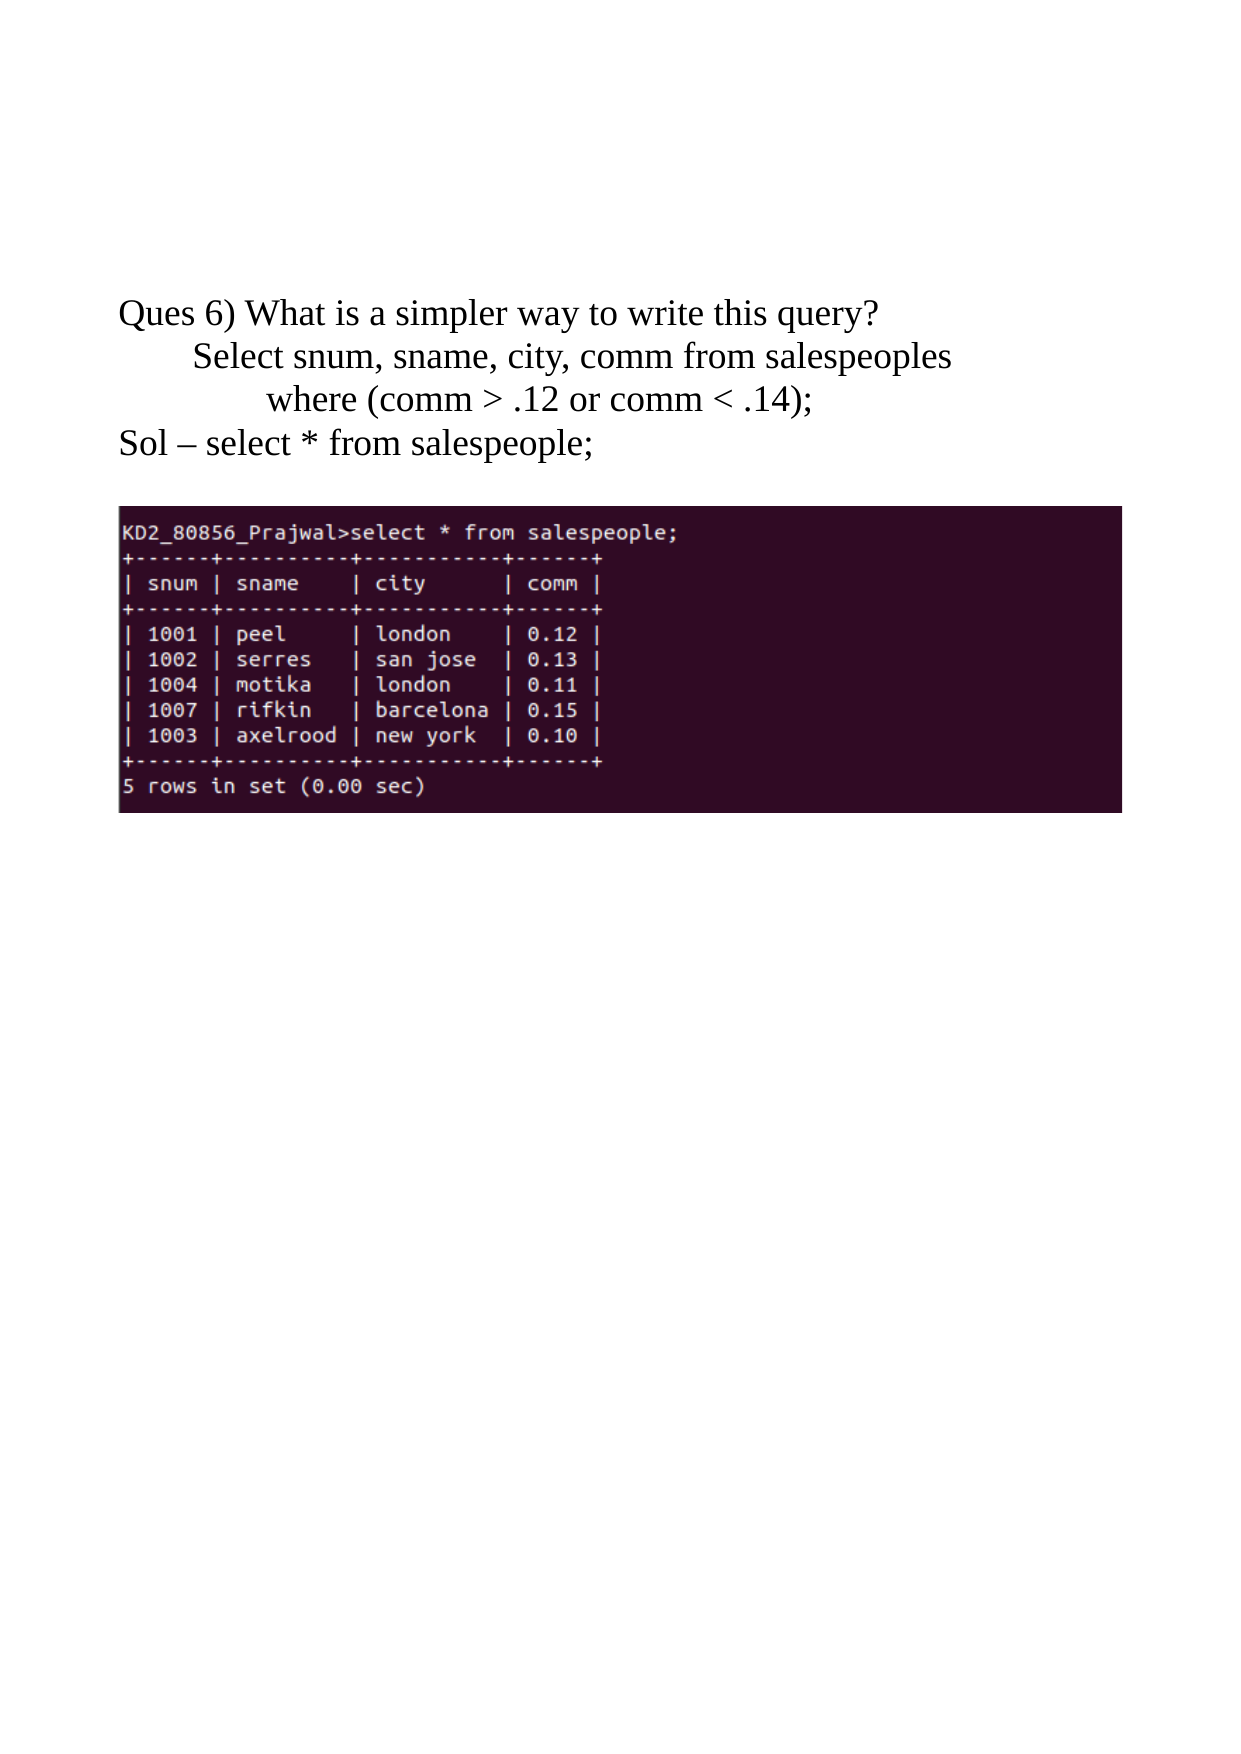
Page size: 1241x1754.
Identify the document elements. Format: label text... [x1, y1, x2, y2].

text Select snum, sname, city, comm from salespeoples [118, 334, 1122, 377]
text where (comm > .12 or comm < .14); [118, 377, 1122, 420]
text Ques 6) What is a simpler way to write this query? [118, 291, 1122, 334]
picture [118, 506, 1123, 813]
text Sol – select * from salespeople; [118, 420, 1122, 463]
